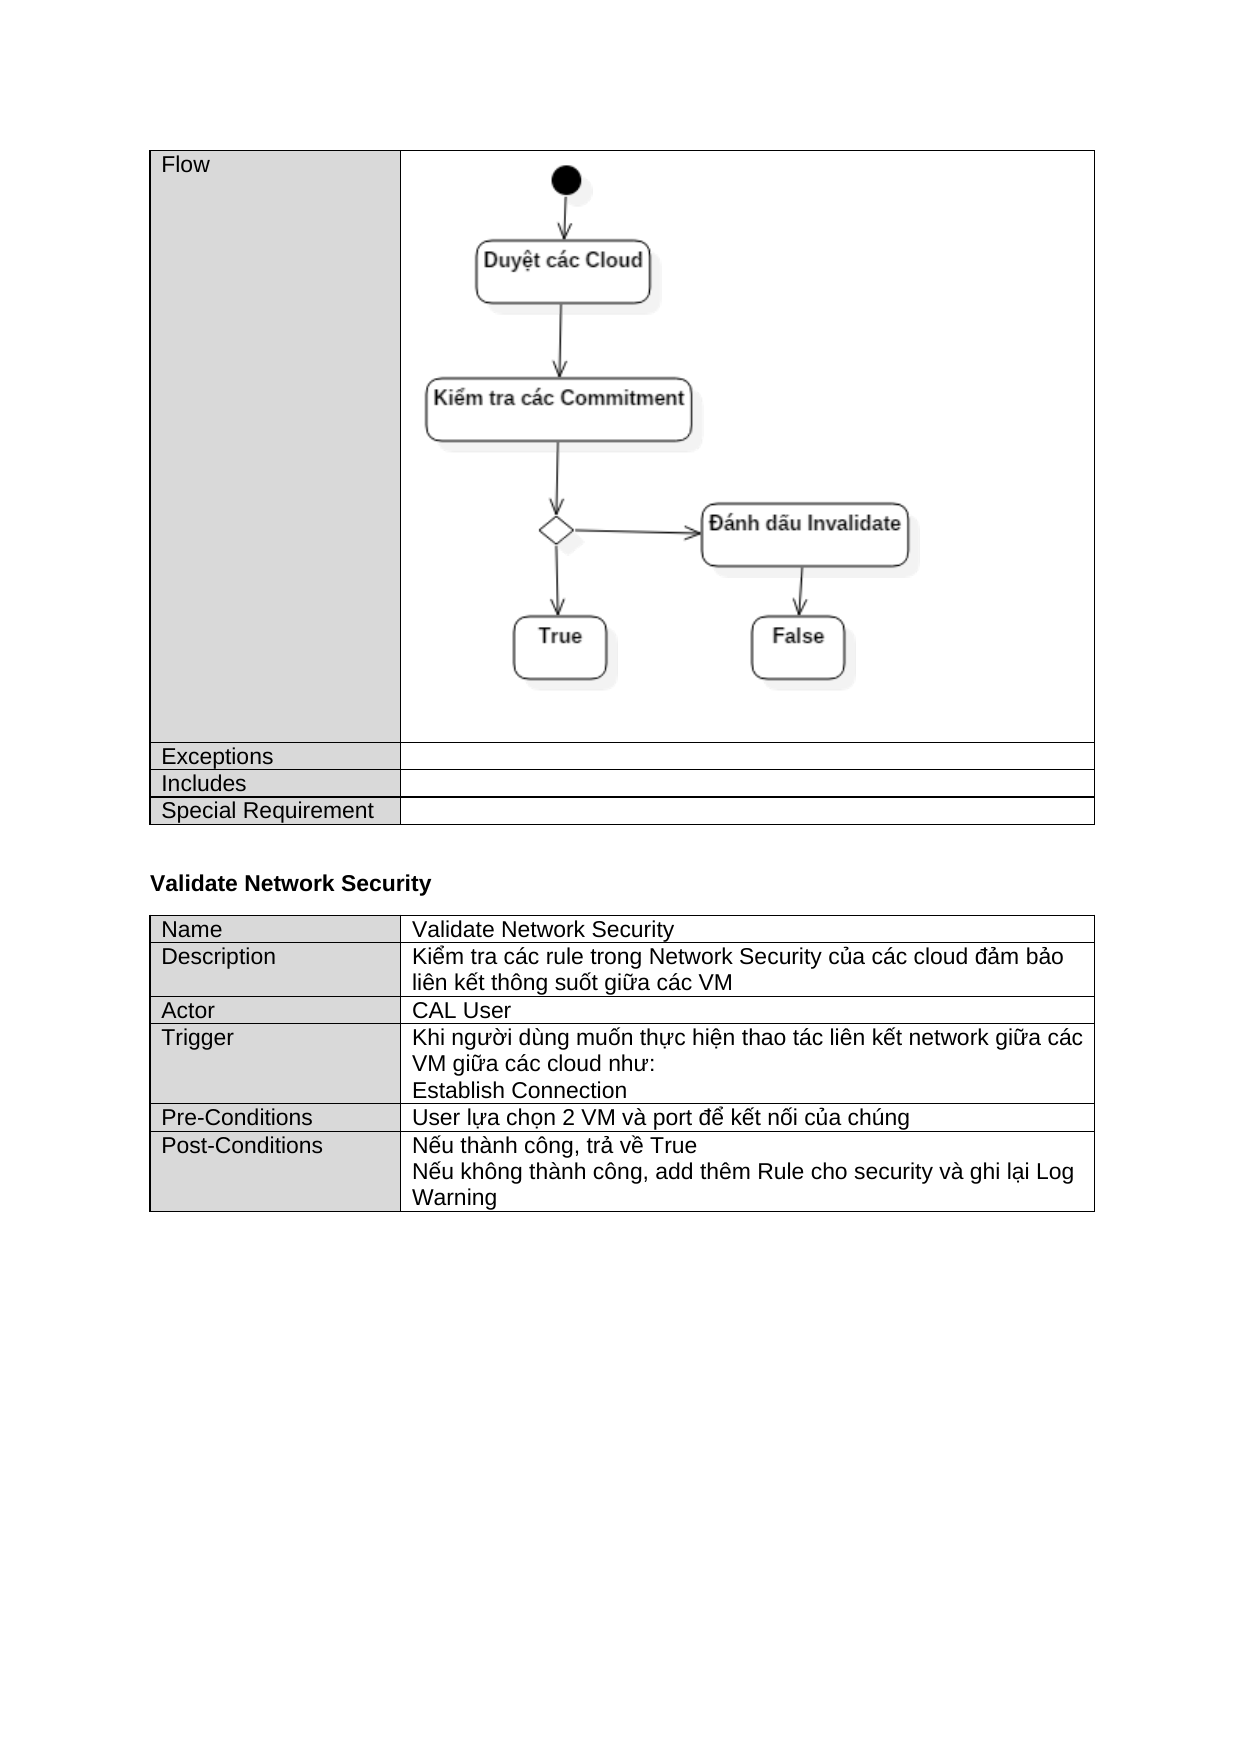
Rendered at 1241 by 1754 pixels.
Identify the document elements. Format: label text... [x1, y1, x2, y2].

table_cell Post-Conditions [151, 1132, 400, 1211]
table_cell [401, 770, 1094, 796]
table_cell Kiểm tra các rule trong Network Security của các cloud đảm bảo liên kết thông suốt giữa các VM [401, 943, 1094, 996]
table_cell [401, 798, 1094, 824]
table_cell Actor [151, 997, 400, 1023]
table_cell [401, 743, 1094, 769]
table_cell Trigger [151, 1024, 400, 1103]
table_cell Pre-Conditions [151, 1104, 400, 1131]
table_cell Nếu thành công, trả về True Nếu không thành công, add thêm Rule cho security và ghi lại Log Warning [401, 1132, 1094, 1211]
text Validate Network Security [150, 870, 1090, 896]
table_cell Flow [151, 151, 400, 742]
table_cell CAL User [401, 997, 1094, 1023]
table_header Name [151, 916, 400, 942]
table_cell [401, 151, 1094, 742]
table_cell Includes [151, 770, 400, 796]
table_cell Description [151, 943, 400, 996]
table_cell Exceptions [151, 743, 400, 769]
table_cell User lựa chọn 2 VM và port để kết nối của chúng [401, 1104, 1094, 1131]
table_cell Special Requirement [151, 798, 400, 824]
table_header Validate Network Security [401, 916, 1094, 942]
table_cell Khi người dùng muốn thực hiện thao tác liên kết network giữa các VM giữa các cloud như: Establish Connection [401, 1024, 1094, 1103]
